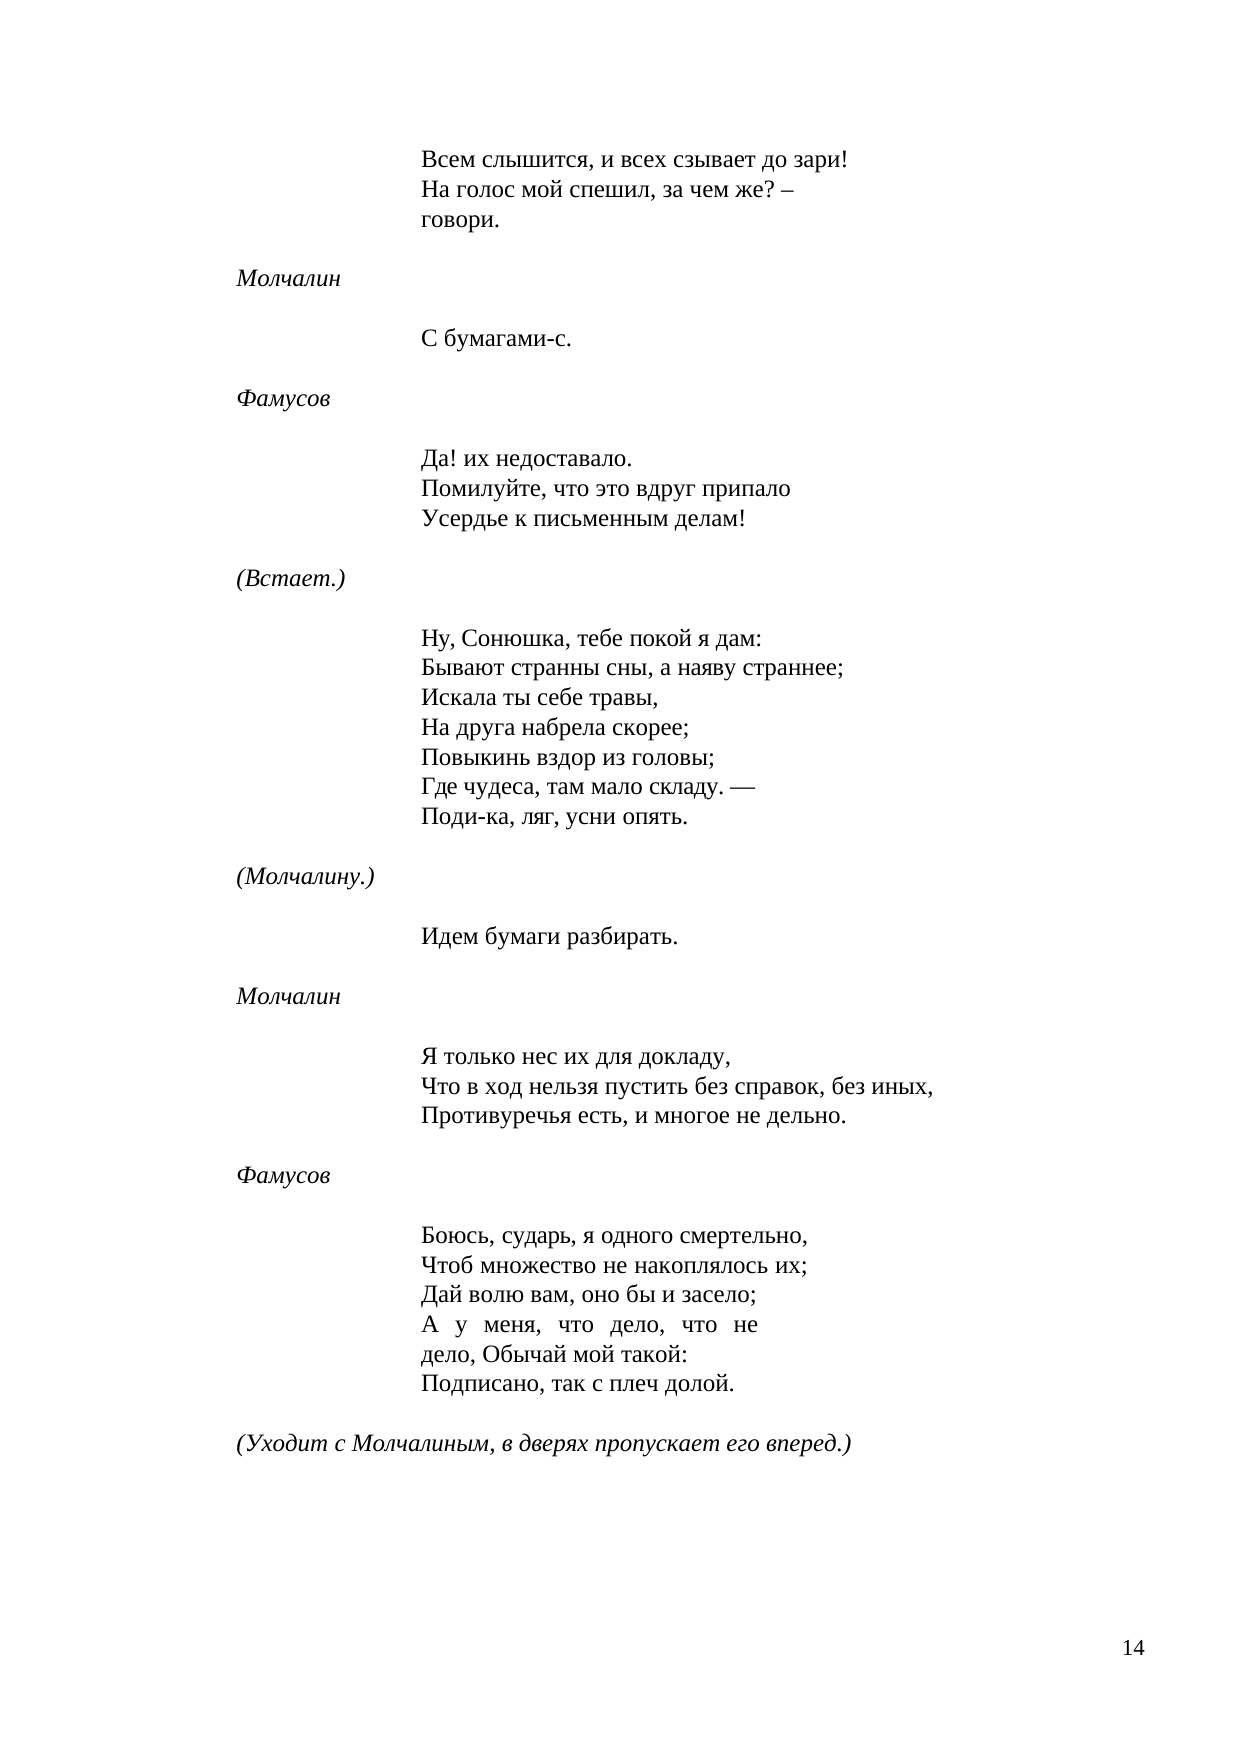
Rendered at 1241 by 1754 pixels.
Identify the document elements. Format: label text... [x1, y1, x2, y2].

text (Уходит с Молчалиным, в дверях пропускает его вперед.) [236, 1428, 1167, 1457]
text Подписано, так с плеч долой. [421, 1368, 1167, 1397]
text Помилуйте, что это вдруг припало Усердье к письменным делам! [421, 473, 856, 532]
text Ну, Сонюшка, тебе покой я дам: Бывают странны сны, а наяву страннее; Искала ты себе травы, [421, 623, 844, 711]
text Молчалин [236, 981, 1167, 1009]
text Молчалин [236, 263, 1167, 292]
text Фамусов [236, 1160, 1167, 1189]
text Что в ход нельзя пустить без справок, без иных, Противуречья есть, и многое не дельно. [421, 1071, 945, 1129]
text Да! их недоставало. [421, 443, 1167, 472]
text С бумагами-с. [421, 323, 1167, 352]
text Боюсь, сударь, я одного смертельно, Чтоб множество не накоплялось их; Дай волю вам, оно бы и засело; [421, 1220, 808, 1308]
text Я только нес их для докладу, [421, 1041, 1167, 1069]
text Идем бумаги разбирать. [421, 921, 1167, 949]
text Всем слышится, и всех сзывает до зари! На голос мой спешил, за чем же? – говори. [421, 144, 877, 232]
text (Молчалину.) [236, 861, 1167, 889]
text А у меня, что дело, что не дело, Обычай мой такой: [421, 1309, 759, 1367]
text На друга набрела скорее; Повыкинь вздор из головы; Где чудеса, там мало складу. — Поди-ка, ляг, усни опять. [421, 712, 756, 829]
text (Встает.) [236, 563, 1167, 592]
text Фамусов [236, 383, 1167, 412]
